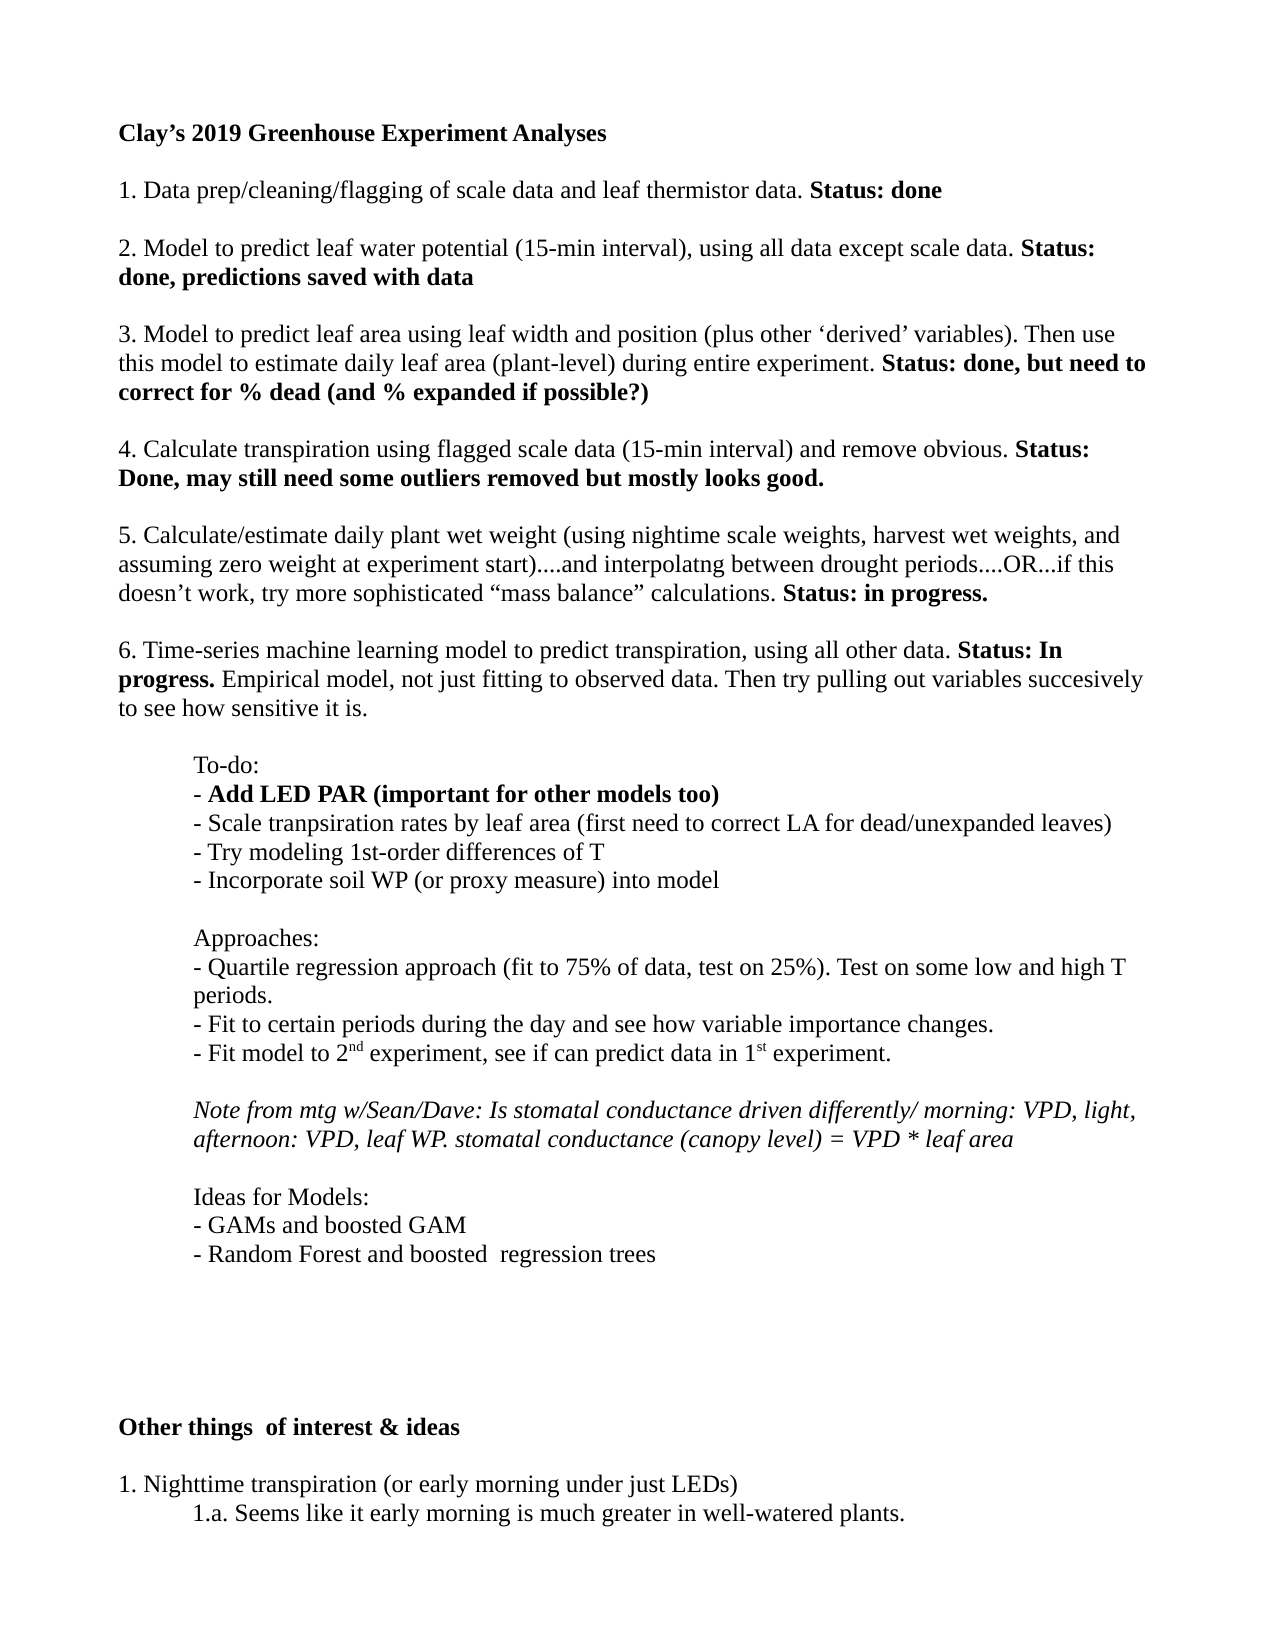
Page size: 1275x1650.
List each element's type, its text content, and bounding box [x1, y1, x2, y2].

text - Add LED PAR (important for other models too) [193, 779, 1157, 808]
text 5. Calculate/estimate daily plant wet weight (using nightime scale weights, harvest wet weights, and assuming zero weight at experiment start)....and interpolatng between drought periods....OR...if this doesn’t work, try more sophisticated “mass balance” calculations. Status: in progress. [118, 521, 1157, 607]
text Clay’s 2019 Greenhouse Experiment Analyses [118, 118, 1157, 147]
text 4. Calculate transpiration using flagged scale data (15-min interval) and remove obvious. Status: Done, may still need some outliers removed but mostly looks good. [118, 434, 1157, 492]
text Note from mtg w/Sean/Dave: Is stomatal conductance driven differently/ morning: VPD, light, afternoon: VPD, leaf WP. stomatal conductance (canopy level) = VPD * leaf area [193, 1096, 1157, 1153]
text Approaches: [193, 923, 1157, 952]
text - Scale tranpsiration rates by leaf area (first need to correct LA for dead/unexpanded leaves) [193, 808, 1157, 837]
text Ideas for Models: - GAMs and boosted GAM [193, 1182, 1157, 1239]
text - Fit to certain periods during the day and see how variable importance changes. [193, 1009, 1157, 1038]
text 1. Nighttime transpiration (or early morning under just LEDs) [118, 1469, 1157, 1498]
text 1.a. Seems like it early morning is much greater in well-watered plants. [118, 1498, 1157, 1527]
text - Try modeling 1st-order differences of T [193, 837, 1157, 866]
text - Random Forest and boosted regression trees [193, 1239, 1157, 1268]
text 6. Time-series machine learning model to predict transpiration, using all other data. Status: In progress. Empirical model, not just fitting to observed data. Then try pulling out variables succesively to see how sensitive it is. [118, 636, 1157, 722]
text 1. Data prep/cleaning/flagging of scale data and leaf thermistor data. Status: done [118, 176, 1157, 204]
text 3. Model to predict leaf area using leaf width and position (plus other ‘derived’ variables). Then use this model to estimate daily leaf area (plant-level) during entire experiment. Status: done, but need to correct for % dead (and % expanded if possible?) [118, 319, 1157, 406]
text - Fit model to 2nd experiment, see if can predict data in 1st experiment. [193, 1038, 1157, 1067]
text - Incorporate soil WP (or proxy measure) into model [193, 866, 1157, 894]
text 2. Model to predict leaf water potential (15-min interval), using all data except scale data. Status: done, predictions saved with data [118, 233, 1157, 291]
text To-do: [193, 751, 1157, 779]
text - Quartile regression approach (fit to 75% of data, test on 25%). Test on some low and high T periods. [193, 952, 1157, 1009]
text Other things of interest & ideas [118, 1412, 1157, 1441]
